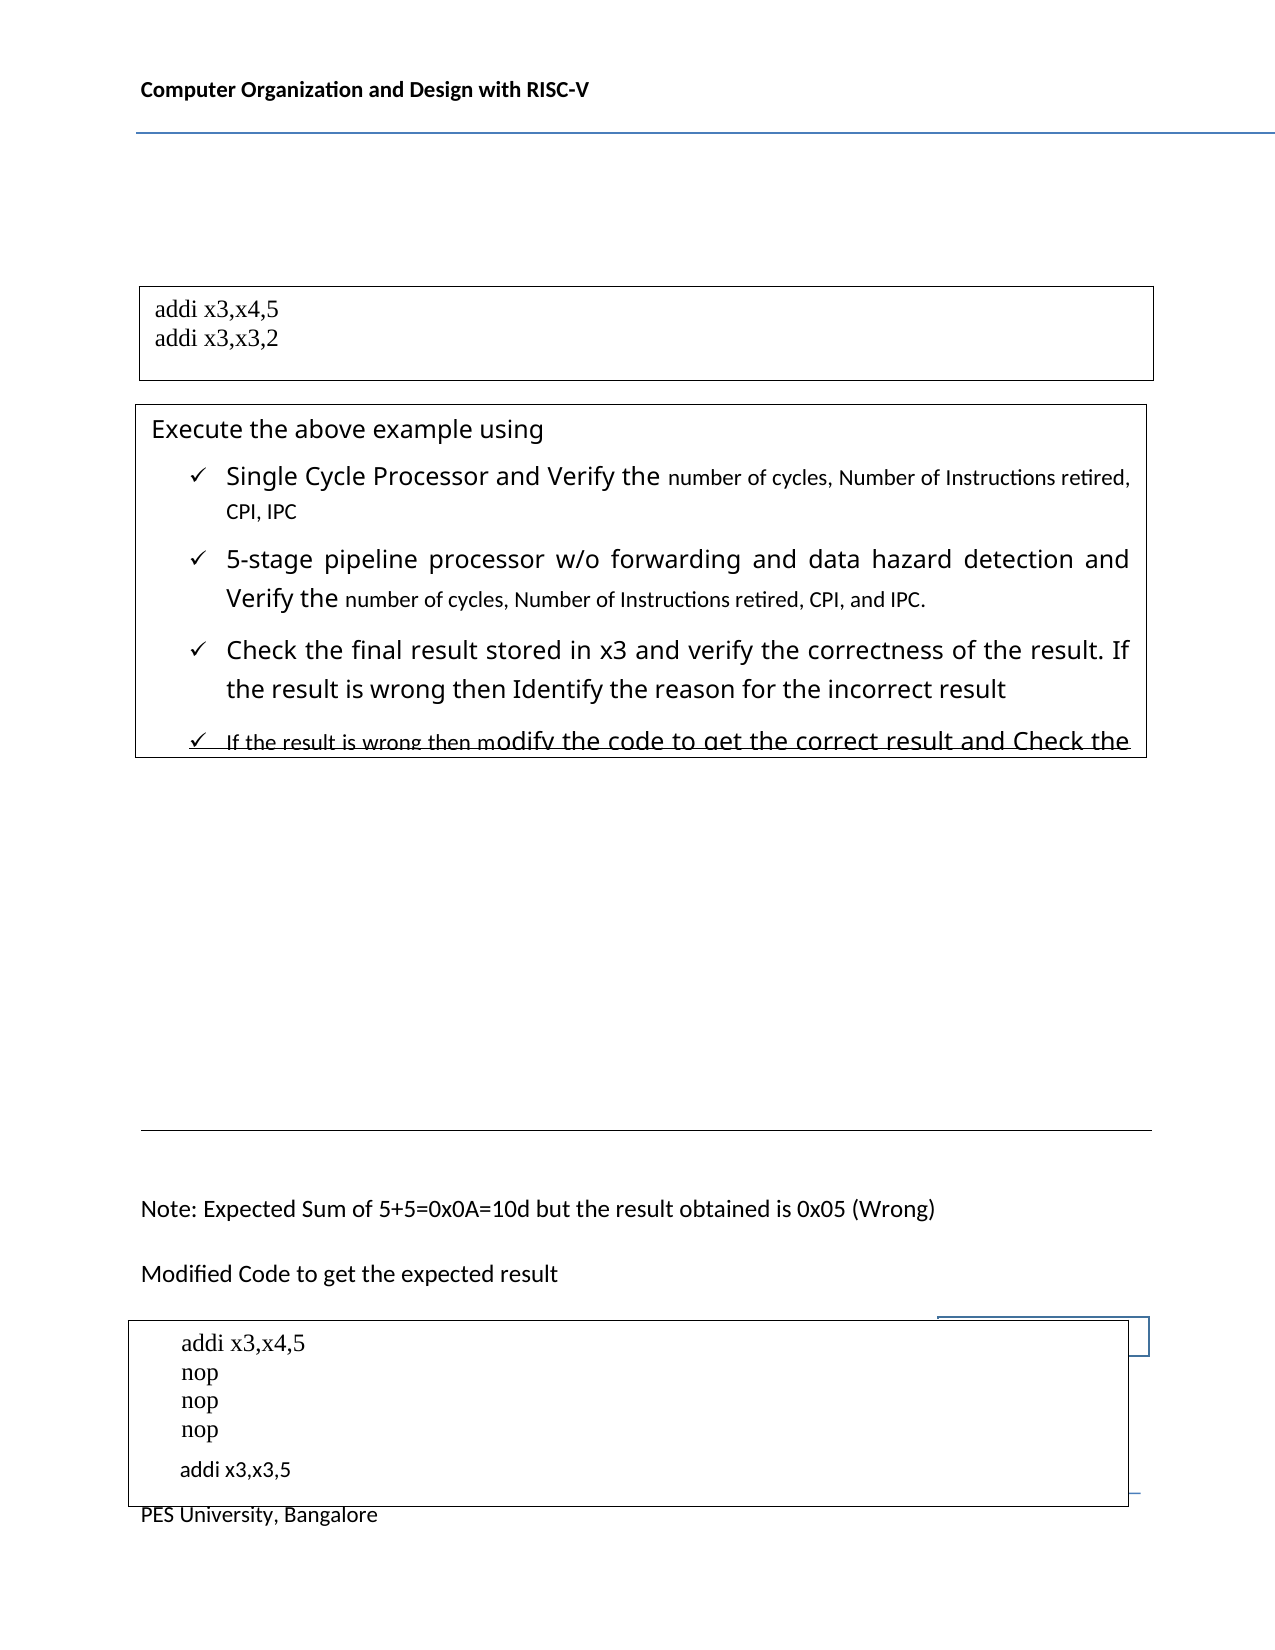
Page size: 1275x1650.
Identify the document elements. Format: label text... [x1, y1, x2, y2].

text Modified Code to get the expected result [141, 1258, 1152, 1289]
list Single Cycle Processor and Verify the number of cycles, Number of Instructions retired, CPI, IPC [189, 458, 1131, 525]
text nop [181, 1414, 1113, 1443]
text addi x3,x3,5 [143, 1456, 1113, 1484]
list If the result is wrong then modify the code to get the correct result and Check the number of cycles used [189, 723, 1131, 748]
text addi x3,x4,5 [181, 1328, 1113, 1357]
list 5-stage pipeline processor w/o forwarding and data hazard detection and Verify the number of cycles, Number of Instructions retired, CPI, and IPC. [189, 541, 1131, 615]
text Note: Expected Sum of 5+5=0x0A=10d but the result obtained is 0x05 (Wrong) [141, 1193, 1152, 1223]
text nop [181, 1357, 1113, 1386]
text Execute the above example using [151, 412, 1131, 446]
list Check the final result stored in x3 and verify the correctness of the result. If the result is wrong then Identify the reason for the incorrect result [189, 632, 1131, 706]
text addi x3,x4,5 [154, 294, 1138, 323]
text nop [181, 1386, 1113, 1414]
text Example 2: Data dependency [140, 287, 1153, 380]
text addi x3,x3,2 [154, 323, 1138, 352]
